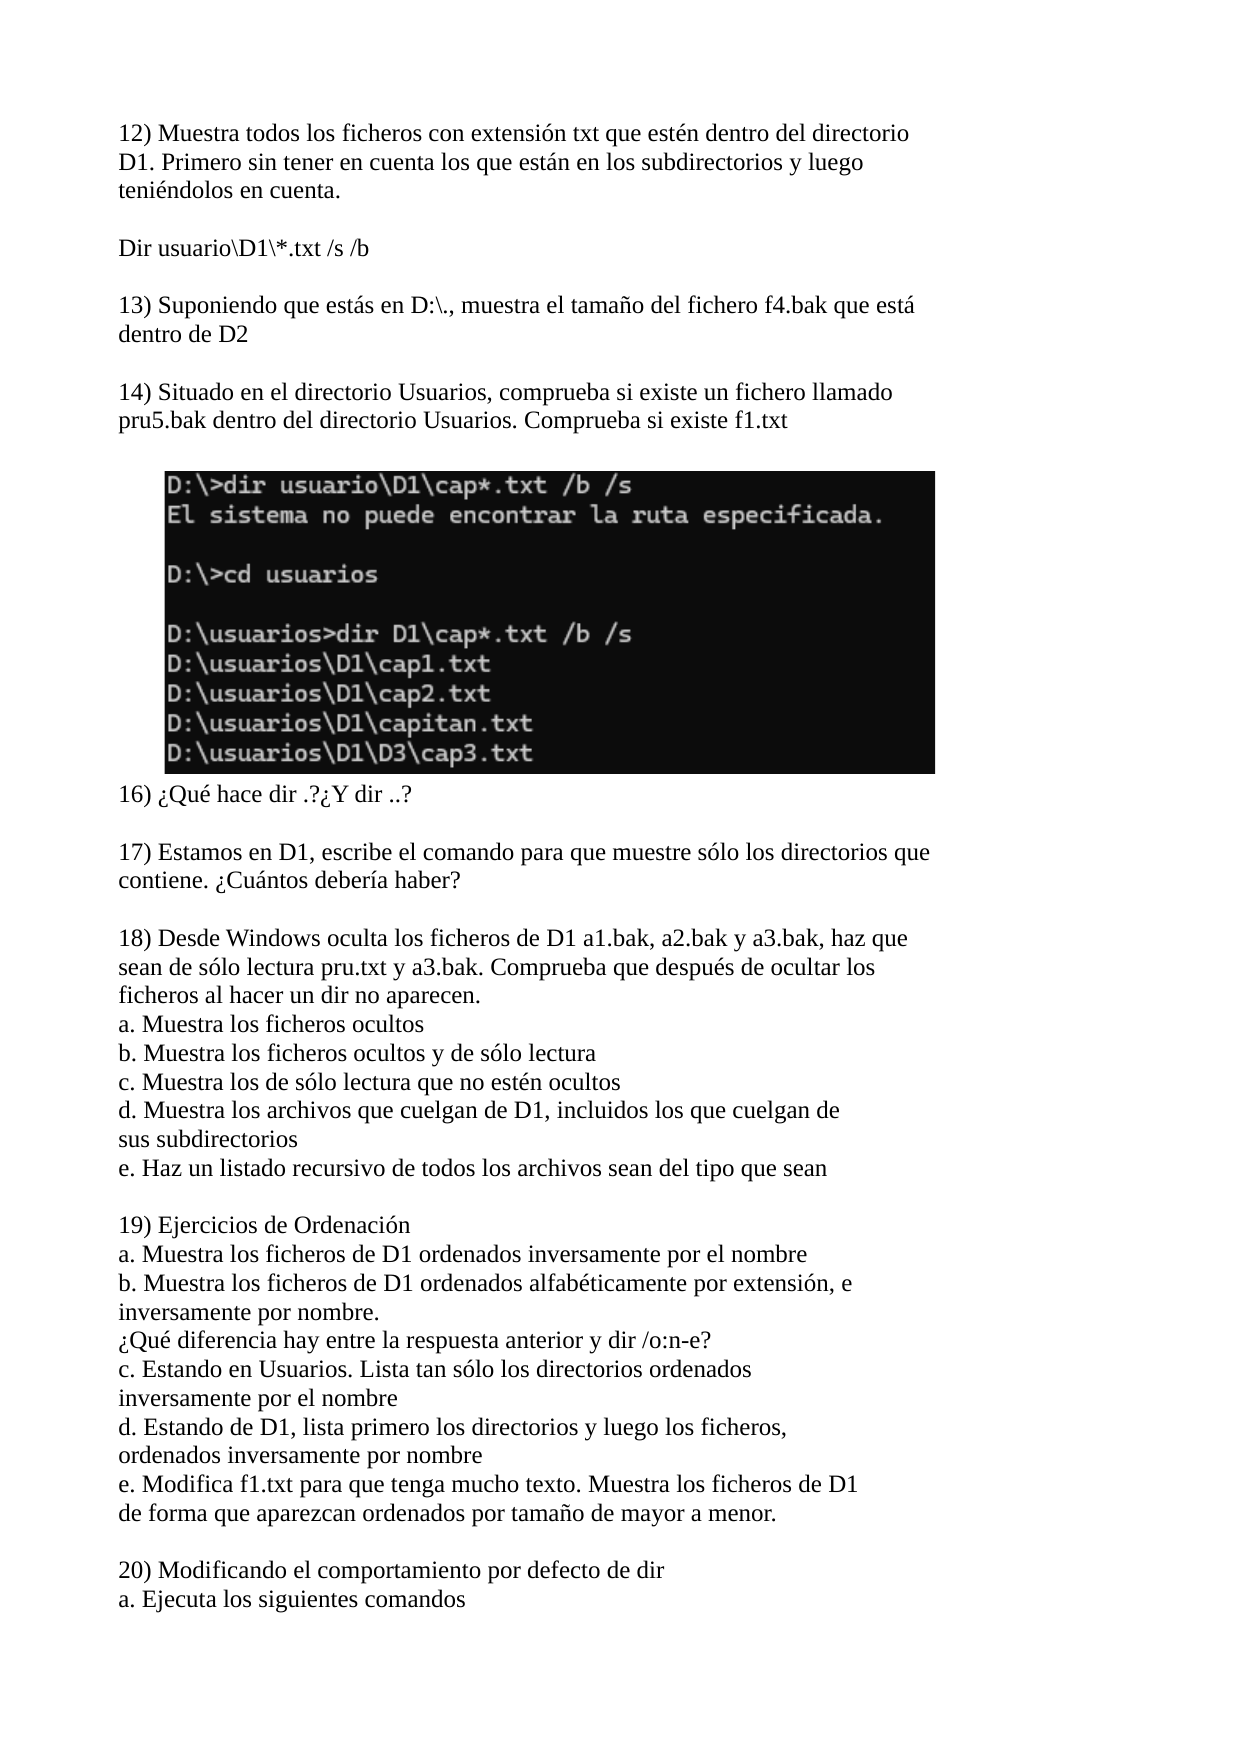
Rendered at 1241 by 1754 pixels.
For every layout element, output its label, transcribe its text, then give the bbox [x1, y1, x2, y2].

text 17) Estamos en D1, escribe el comando para que muestre sólo los directorios que contiene. ¿Cuántos debería haber? [118, 837, 1122, 894]
text 14) Situado en el directorio Usuarios, comprueba si existe un fichero llamado pru5.bak dentro del directorio Usuarios. Comprueba si existe f1.txt [118, 377, 1122, 463]
text 13) Suponiendo que estás en D:\., muestra el tamaño del fichero f4.bak que está dentro de D2 [118, 291, 1122, 348]
text 20) Modificando el comportamiento por defecto de dir a. Ejecuta los siguientes comandos [118, 1527, 1122, 1613]
text 16) ¿Qué hace dir .?¿Y dir ..? [118, 779, 1122, 808]
picture [164, 471, 936, 774]
text Dir usuario\D1\*.txt /s /b [118, 233, 1122, 262]
text 12) Muestra todos los ficheros con extensión txt que estén dentro del directorio D1. Primero sin tener en cuenta los que están en los subdirectorios y luego teniéndolos en cuenta. [118, 118, 1122, 204]
text 19) Ejercicios de Ordenación a. Muestra los ficheros de D1 ordenados inversamente por el nombre b. Muestra los ficheros de D1 ordenados alfabéticamente por extensión, e inversamente por nombre. ¿Qué diferencia hay entre la respuesta anterior y dir /o:n-e? c. Estando en Usuarios. Lista tan sólo los directorios ordenados inversamente por el nombre d. Estando de D1, lista primero los directorios y luego los ficheros, ordenados inversamente por nombre e. Modifica f1.txt para que tenga mucho texto. Muestra los ficheros de D1 de forma que aparezcan ordenados por tamaño de mayor a menor. [118, 1182, 1122, 1527]
text 18) Desde Windows oculta los ficheros de D1 a1.bak, a2.bak y a3.bak, haz que sean de sólo lectura pru.txt y a3.bak. Comprueba que después de ocultar los ficheros al hacer un dir no aparecen. a. Muestra los ficheros ocultos b. Muestra los ficheros ocultos y de sólo lectura c. Muestra los de sólo lectura que no estén ocultos d. Muestra los archivos que cuelgan de D1, incluidos los que cuelgan de sus subdirectorios e. Haz un listado recursivo de todos los archivos sean del tipo que sean [118, 923, 1122, 1182]
